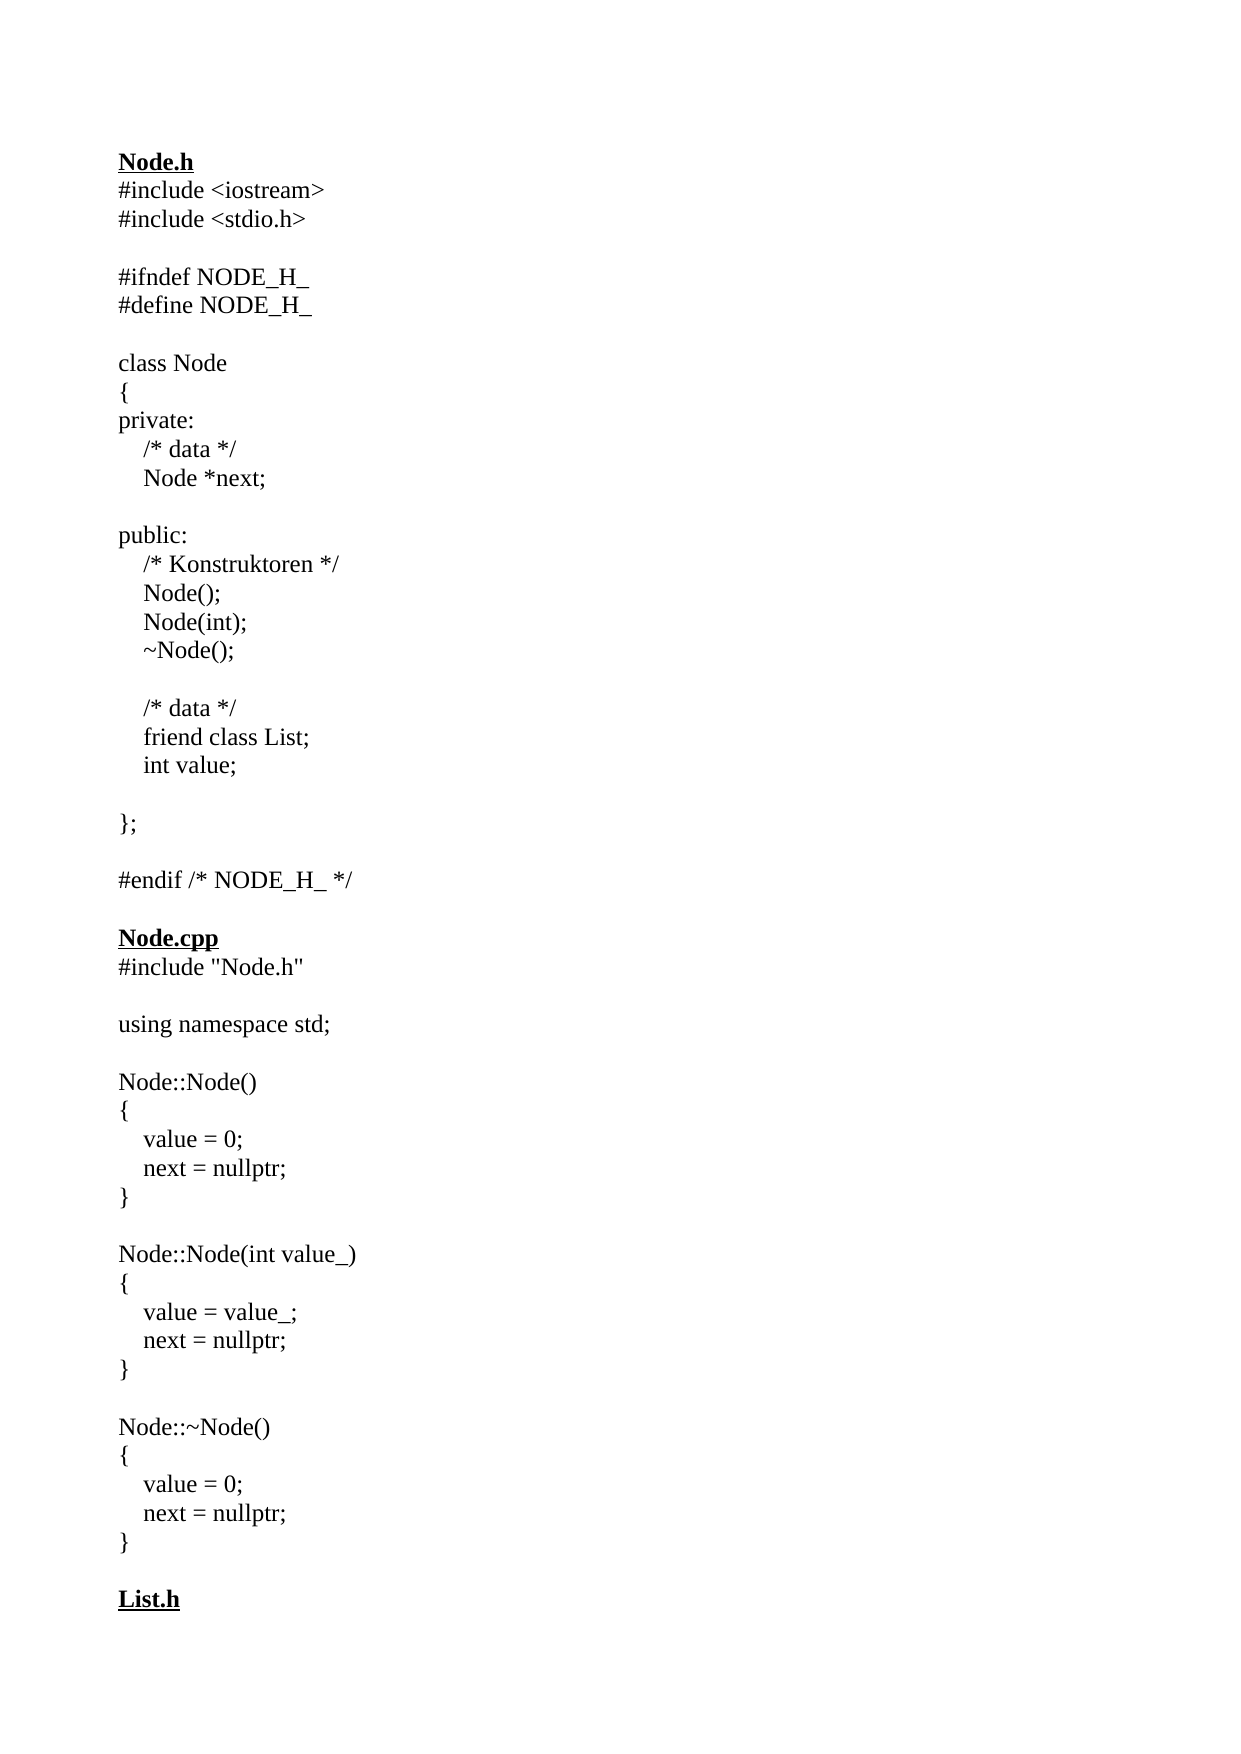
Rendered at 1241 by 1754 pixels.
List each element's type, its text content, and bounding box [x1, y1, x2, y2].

text using namespace std; [118, 1009, 1122, 1038]
text { [118, 377, 1122, 406]
text { [118, 1096, 1122, 1124]
text Node.h [118, 147, 1122, 176]
text #include <stdio.h> [118, 204, 1122, 233]
text } [118, 1354, 1122, 1383]
text #endif /* NODE_H_ */ [118, 866, 1122, 894]
text Node::Node(int value_) [118, 1239, 1122, 1268]
text Node.cpp [118, 923, 1122, 952]
text Node *next; [118, 463, 1122, 492]
text Node(int); [118, 607, 1122, 636]
text #define NODE_H_ [118, 291, 1122, 319]
text friend class List; [118, 722, 1122, 751]
text /* data */ [118, 693, 1122, 722]
text ~Node(); [118, 636, 1122, 664]
text #include "Node.h" [118, 952, 1122, 981]
text { [118, 1441, 1122, 1469]
text /* data */ [118, 434, 1122, 463]
text next = nullptr; [118, 1498, 1122, 1527]
text } [118, 1527, 1122, 1556]
text value = 0; [118, 1469, 1122, 1498]
text next = nullptr; [118, 1326, 1122, 1354]
text value = 0; [118, 1124, 1122, 1153]
text int value; [118, 751, 1122, 779]
text #include <iostream> [118, 176, 1122, 204]
text #ifndef NODE_H_ [118, 262, 1122, 291]
text /* Konstruktoren */ [118, 549, 1122, 578]
text List.h [118, 1584, 1122, 1613]
text private: [118, 406, 1122, 434]
text public: [118, 521, 1122, 549]
text Node(); [118, 578, 1122, 607]
text class Node [118, 348, 1122, 377]
text } [118, 1182, 1122, 1211]
text }; [118, 808, 1122, 837]
text Node::Node() [118, 1067, 1122, 1096]
text { [118, 1268, 1122, 1297]
text value = value_; [118, 1297, 1122, 1326]
text Node::~Node() [118, 1412, 1122, 1441]
text next = nullptr; [118, 1153, 1122, 1182]
